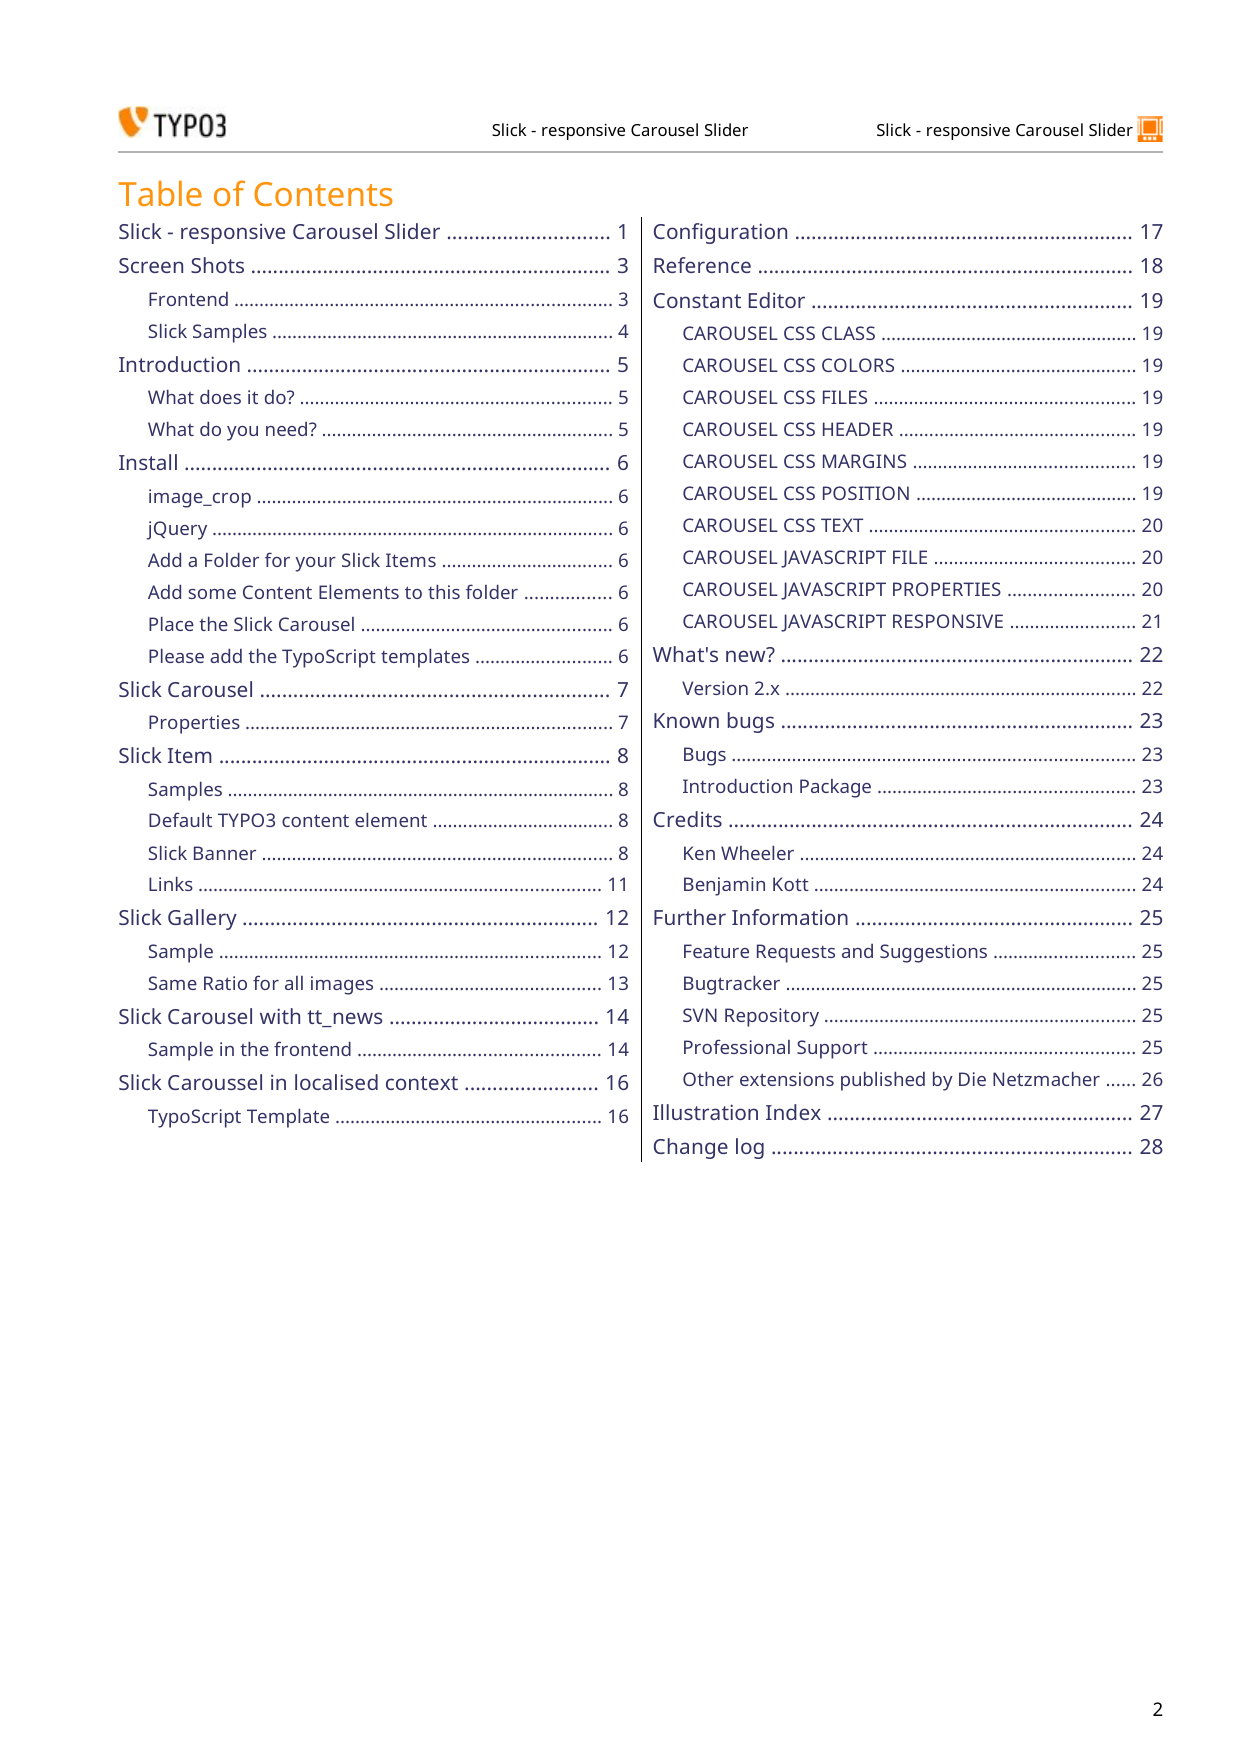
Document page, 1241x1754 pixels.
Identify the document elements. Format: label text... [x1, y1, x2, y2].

text Install 6 [118, 448, 629, 477]
text CAROUSEL CSS FILES 19 [682, 384, 1163, 410]
text Reference 18 [652, 251, 1163, 280]
text Known bugs 23 [652, 706, 1163, 735]
text Slick Item 8 [118, 741, 629, 769]
picture [1137, 116, 1163, 142]
text Constant Editor 19 [652, 286, 1163, 314]
text Slick Gallery 12 [118, 903, 629, 932]
text Frontend 3 [148, 286, 629, 312]
text CAROUSEL JAVASCRIPT PROPERTIES 20 [682, 576, 1163, 602]
text Slick - responsive Carousel Slider 1 [118, 217, 629, 245]
text Illustration Index 27 [652, 1098, 1163, 1126]
text Further Information 25 [652, 903, 1163, 932]
text SVN Repository 25 [682, 1002, 1163, 1028]
text CAROUSEL CSS POSITION 19 [682, 480, 1163, 506]
text Sample in the frontend 14 [148, 1036, 629, 1062]
text Default TYPO3 content element 8 [148, 807, 629, 833]
text Version 2.x 22 [682, 674, 1163, 701]
text Place the Slick Carousel 6 [148, 611, 629, 637]
text CAROUSEL CSS TEXT 20 [682, 512, 1163, 538]
text CAROUSEL CSS HEADER 19 [682, 416, 1163, 442]
text Links 11 [148, 871, 629, 897]
text Screen Shots 3 [118, 251, 629, 280]
text Please add the TypoScript templates 6 [148, 642, 629, 668]
text Professional Support 25 [682, 1034, 1163, 1060]
text What's new? 22 [652, 640, 1163, 668]
text Ken Wheeler 24 [682, 839, 1163, 865]
text Bugtracker 25 [682, 970, 1163, 996]
text Other extensions published by Die Netzmacher 26 [682, 1066, 1163, 1092]
text image_crop 6 [148, 483, 629, 509]
text What do you need? 5 [148, 416, 629, 442]
text Introduction Package 23 [682, 773, 1163, 799]
text Introduction 5 [118, 350, 629, 378]
text Properties 7 [148, 709, 629, 735]
text Add some Content Elements to this folder 6 [148, 578, 629, 604]
text Slick Caroussel in localised context 16 [118, 1068, 629, 1097]
picture [118, 106, 227, 138]
subtitle Table of Contents [118, 171, 1163, 217]
text CAROUSEL JAVASCRIPT RESPONSIVE 21 [682, 608, 1163, 634]
text Change log 28 [652, 1132, 1163, 1161]
text CAROUSEL JAVASCRIPT FILE 20 [682, 544, 1163, 570]
text Same Ratio for all images 13 [148, 970, 629, 996]
text Credits 24 [652, 805, 1163, 833]
text Slick Samples 4 [148, 318, 629, 344]
text Slick Carousel 7 [118, 674, 629, 703]
text CAROUSEL CSS MARGINS 19 [682, 448, 1163, 474]
text Add a Folder for your Slick Items 6 [148, 547, 629, 573]
text Feature Requests and Suggestions 25 [682, 938, 1163, 964]
text jQuery 6 [148, 514, 629, 541]
text Slick Carousel with tt_news 14 [118, 1002, 629, 1030]
text Benjamin Kott 24 [682, 871, 1163, 897]
text CAROUSEL CSS CLASS 19 [682, 320, 1163, 346]
text Slick Banner 8 [148, 839, 629, 865]
text TypoScript Template 16 [148, 1103, 629, 1129]
text Bugs 23 [682, 741, 1163, 767]
text What does it do? 5 [148, 384, 629, 410]
text CAROUSEL CSS COLORS 19 [682, 352, 1163, 378]
text Sample 12 [148, 938, 629, 964]
text Configuration 17 [652, 217, 1163, 245]
text Samples 8 [148, 775, 629, 801]
